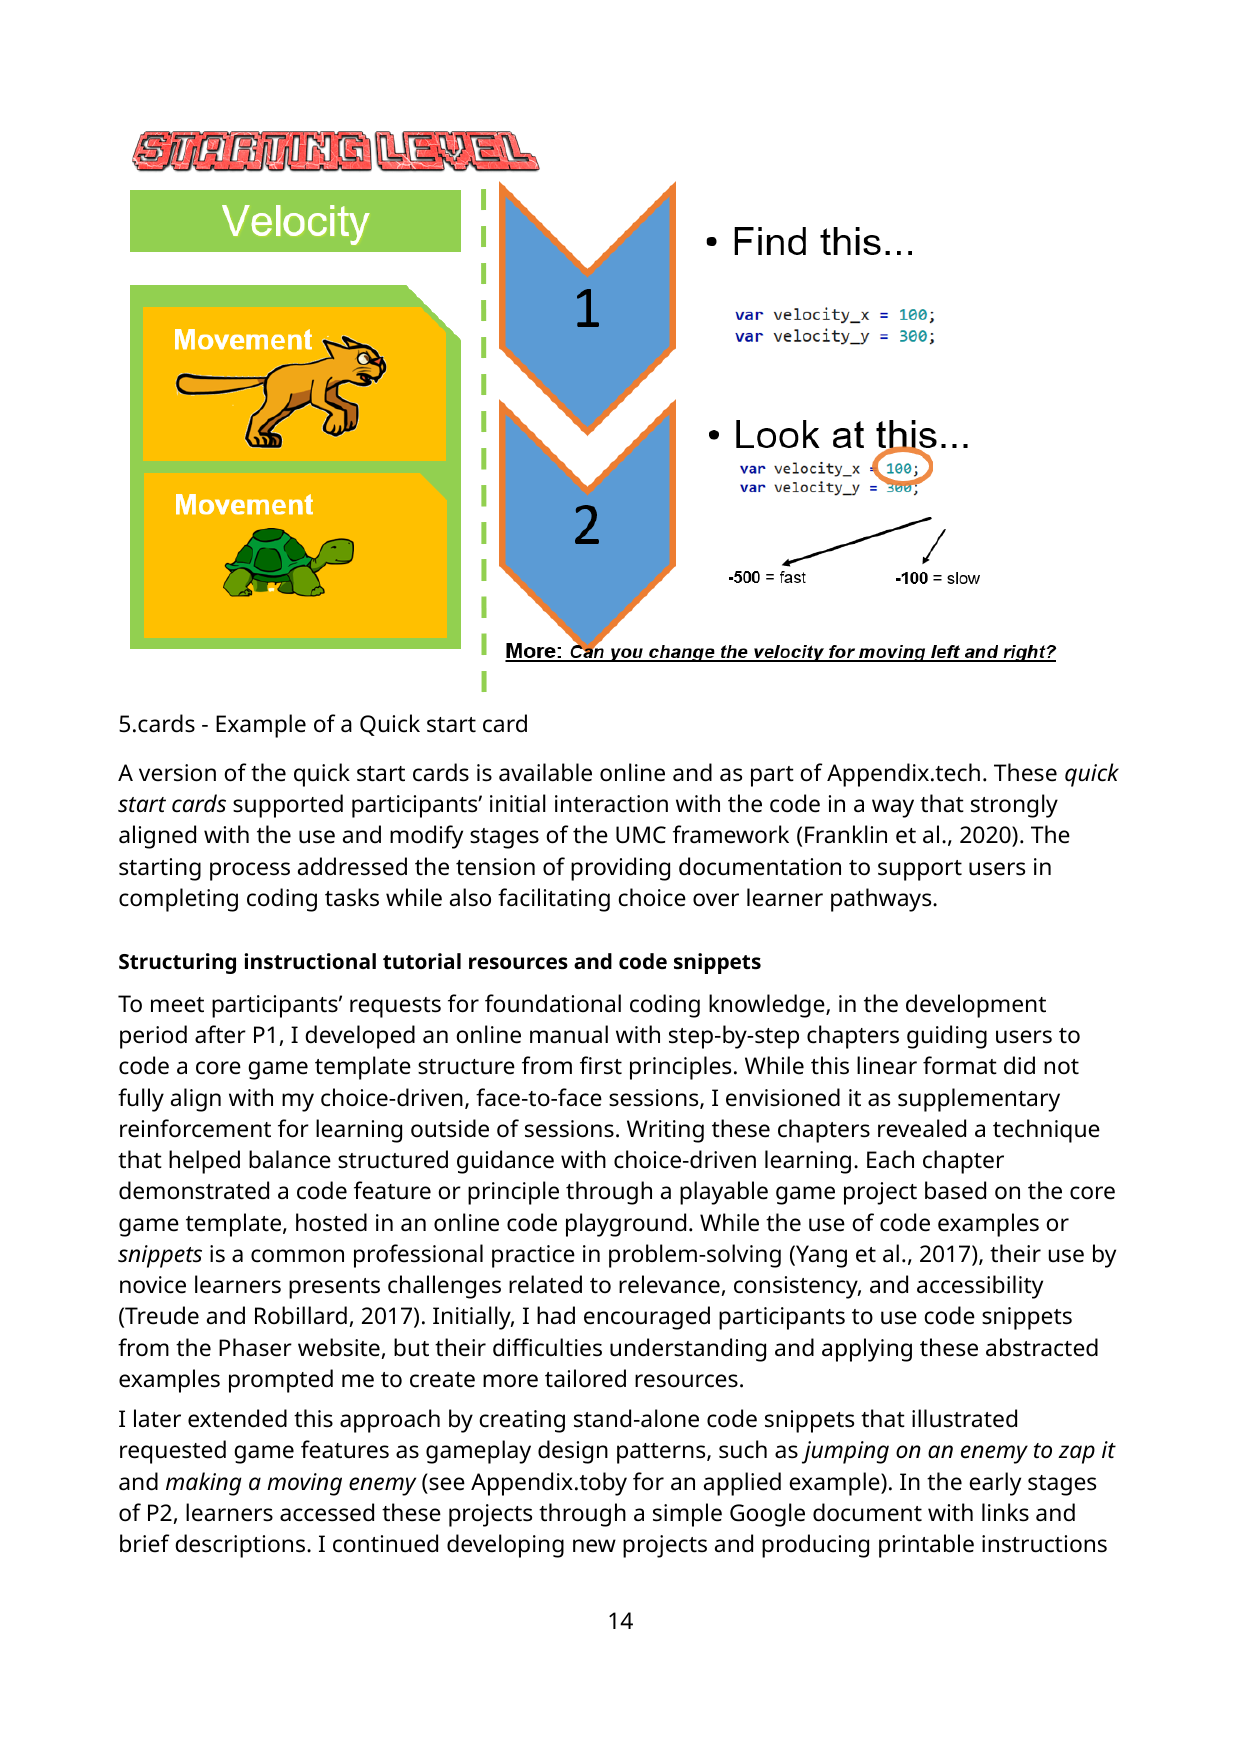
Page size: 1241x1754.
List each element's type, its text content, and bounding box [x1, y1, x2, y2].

subtitle Structuring instructional tutorial resources and code snippets [118, 947, 1122, 975]
text 5.cards - Example of a Quick start card [118, 118, 1122, 739]
picture [118, 118, 1072, 701]
text A version of the quick start cards is available online and as part of Appendix.tech. These quick start cards supported participants’ initial interaction with the code in a way that strongly aligned with the use and modify stages of the UMC framework (Franklin et al., 2020). The starting process addressed the tension of providing documentation to support users in completing coding tasks while also facilitating choice over learner pathways. [118, 757, 1122, 913]
text I later extended this approach by creating stand-alone code snippets that illustrated requested game features as gameplay design patterns, such as jumping on an enemy to zap it and making a moving enemy (see Appendix.toby for an applied example). In the early stages of P2, learners accessed these projects through a simple Google document with links and brief descriptions. I continued developing new projects and producing printable instructions [118, 1403, 1122, 1559]
text To meet participants’ requests for foundational coding knowledge, in the development period after P1, I developed an online manual with step-by-step chapters guiding users to code a core game template structure from first principles. While this linear format did not fully align with my choice-driven, face-to-face sessions, I envisioned it as supplementary reinforcement for learning outside of sessions. Writing these chapters revealed a technique that helped balance structured guidance with choice-driven learning. Each chapter demonstrated a code feature or principle through a playable game project based on the core game template, hosted in an online code playground. While the use of code examples or snippets is a common professional practice in problem-solving (Yang et al., 2017), their use by novice learners presents challenges related to relevance, consistency, and accessibility (Treude and Robillard, 2017). Initially, I had encouraged participants to use code snippets from the Phaser website, but their difficulties understanding and applying these abstracted examples prompted me to create more tailored resources. [118, 988, 1122, 1394]
